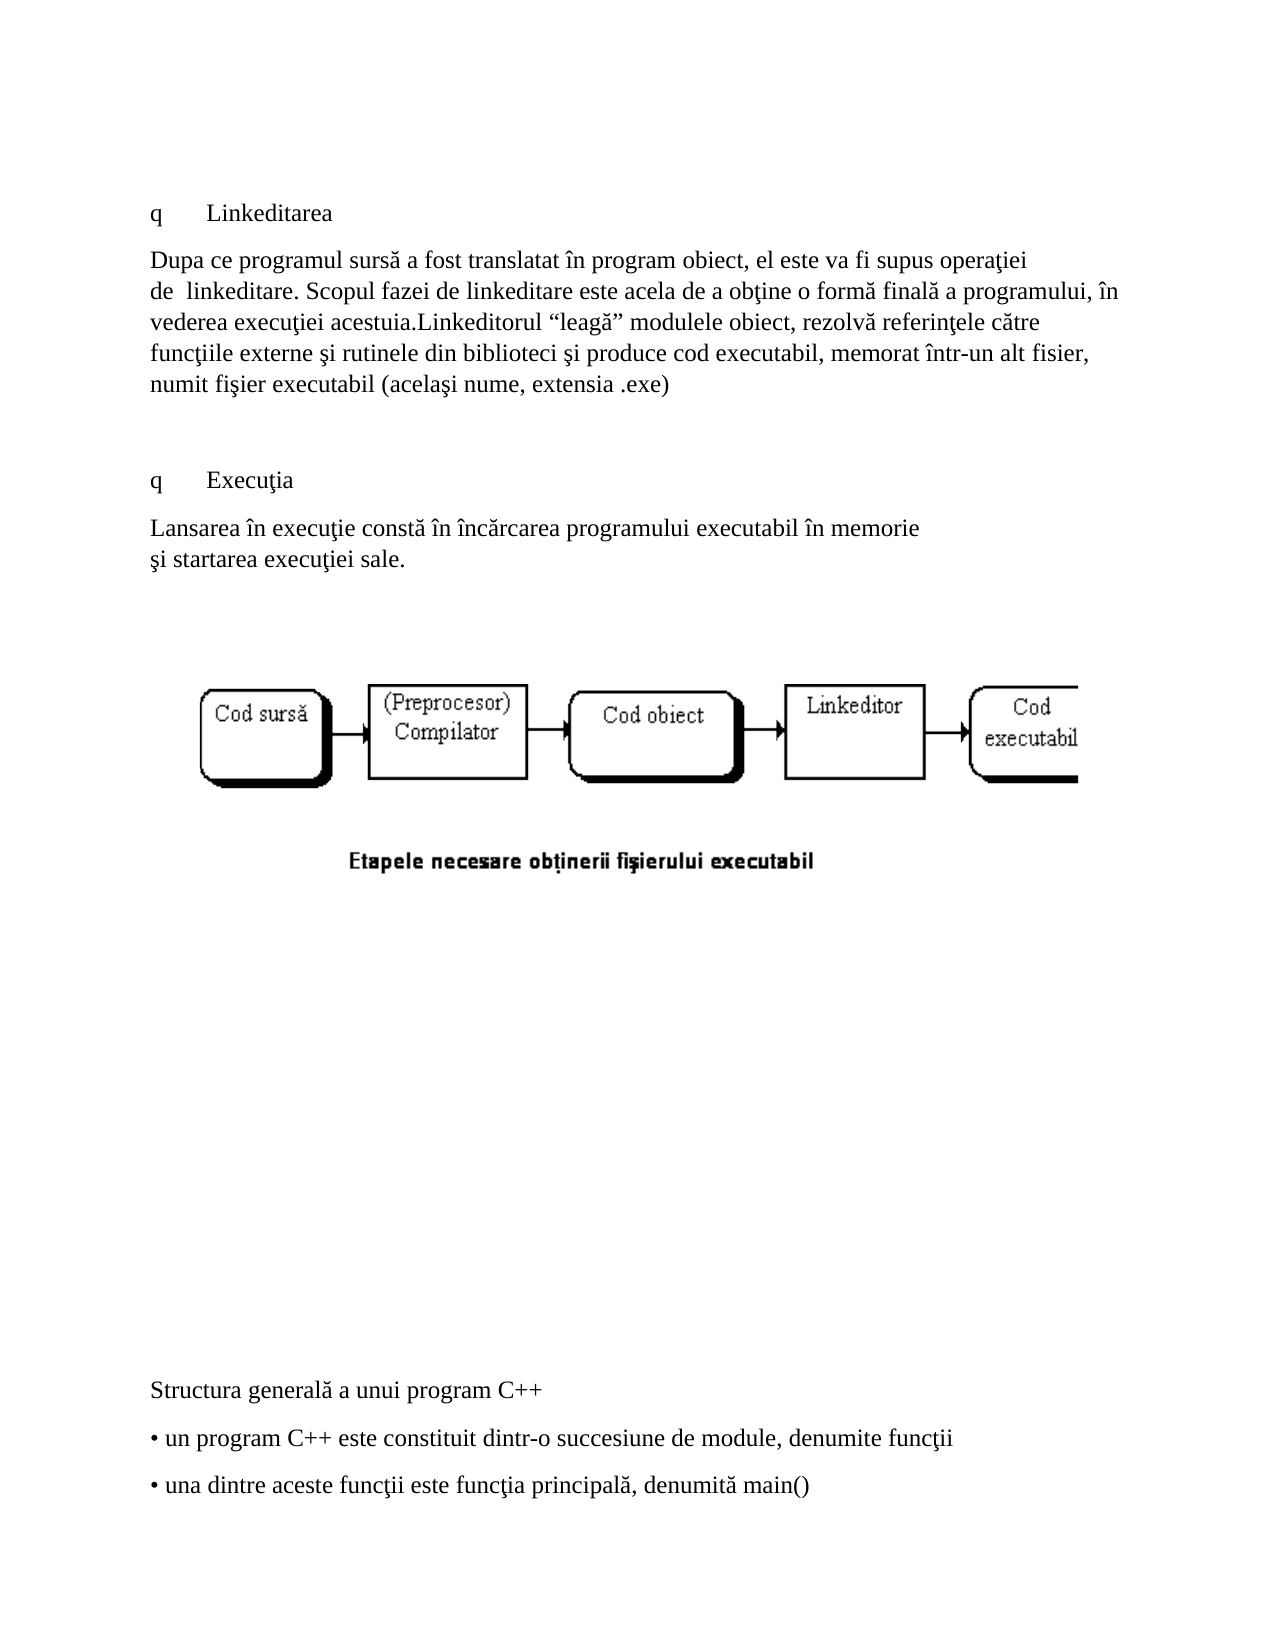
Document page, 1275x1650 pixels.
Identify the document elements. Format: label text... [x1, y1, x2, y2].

text Lansarea în execuţie constă în încărcarea programului executabil în memorie şi startarea execuţiei sale. [150, 513, 1125, 572]
picture [199, 684, 1079, 882]
text Structura generală a unui program C++ [150, 1375, 1125, 1404]
text q Execuţia [150, 465, 1125, 494]
table_cell [200, 882, 1078, 898]
table_cell [150, 685, 200, 898]
text q Linkeditarea [150, 198, 1125, 226]
text • un program C++ este constituit dintr-o succesiune de module, denumite funcţii [150, 1423, 1125, 1452]
table_header [150, 639, 1078, 684]
text Dupa ce programul sursă a fost translatat în program obiect, el este va fi supus operaţiei de linkeditare. Scopul fazei de linkeditare este acela de a obţine o formă finală a programului, în vederea execuţiei acestuia.Linkeditorul “leagă” modulele obiect, rezolvă referinţele către funcţiile externe şi rutinele din biblioteci şi produce cod executabil, memorat într-un alt fisier, numit fişier executabil (acelaşi nume, extensia .exe) [150, 245, 1125, 398]
text • una dintre aceste funcţii este funcţia principală, denumită main() [150, 1471, 1125, 1499]
